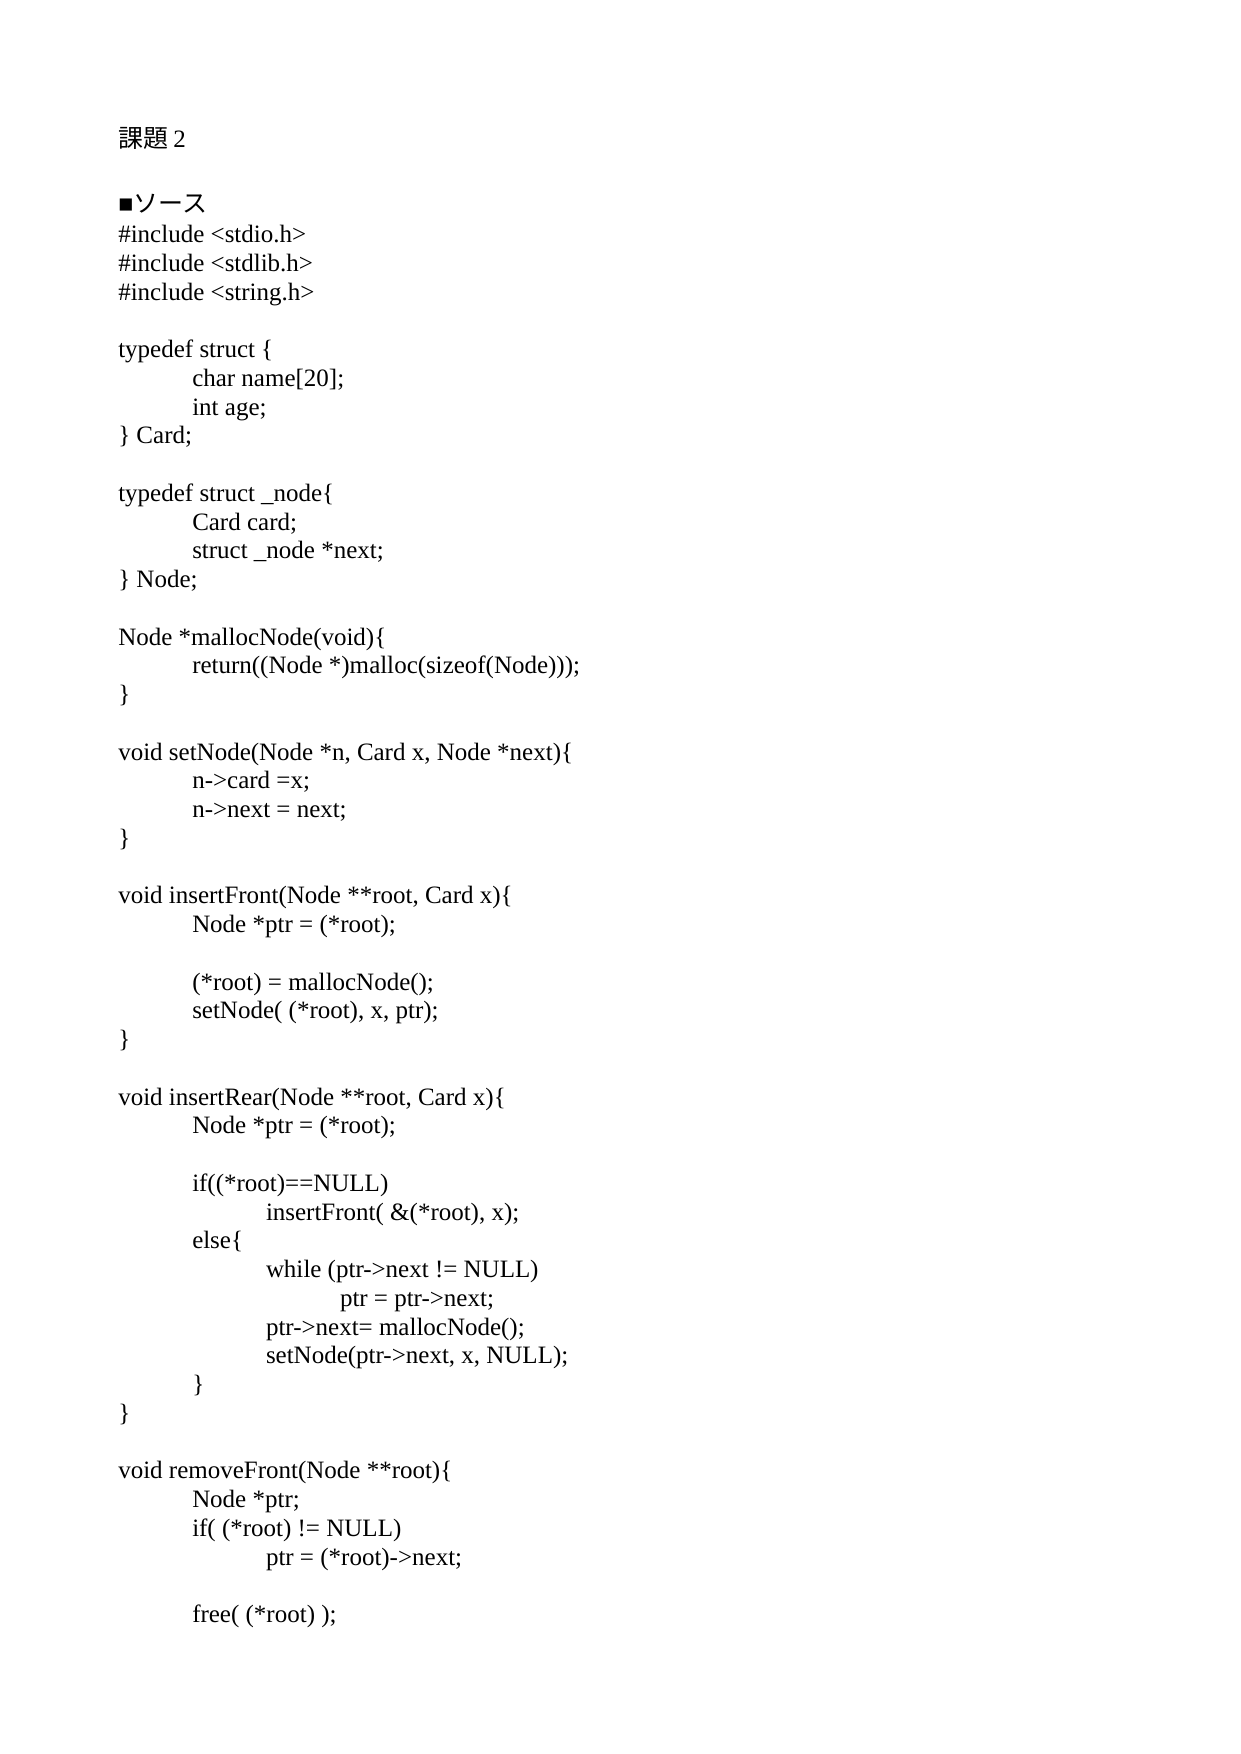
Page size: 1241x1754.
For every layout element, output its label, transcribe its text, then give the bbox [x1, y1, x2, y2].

text void insertFront(Node **root, Card x){ [118, 881, 1122, 909]
text Node *ptr = (*root); [118, 909, 1122, 938]
text } [118, 1398, 1122, 1427]
text } [118, 823, 1122, 852]
text (*root) = mallocNode(); [118, 967, 1122, 996]
text typedef struct _node{ [118, 478, 1122, 507]
text ■ソース [118, 183, 1122, 219]
text } [118, 1369, 1122, 1398]
text #include <string.h> [118, 277, 1122, 306]
text } [118, 679, 1122, 708]
text } Card; [118, 421, 1122, 449]
text ptr = ptr->next; [118, 1283, 1122, 1312]
text #include <stdio.h> [118, 219, 1122, 248]
text void removeFront(Node **root){ [118, 1456, 1122, 1484]
text ptr->next= mallocNode(); [118, 1312, 1122, 1341]
text if((*root)==NULL) [118, 1168, 1122, 1197]
text return((Node *)malloc(sizeof(Node))); [118, 651, 1122, 679]
text } Node; [118, 564, 1122, 593]
text Card card; [118, 507, 1122, 536]
text void setNode(Node *n, Card x, Node *next){ [118, 737, 1122, 766]
text insertFront( &(*root), x); [118, 1197, 1122, 1226]
text else{ [118, 1226, 1122, 1254]
text if( (*root) != NULL) [118, 1513, 1122, 1542]
text struct _node *next; [118, 536, 1122, 564]
text Node *ptr = (*root); [118, 1111, 1122, 1139]
text n->next = next; [118, 794, 1122, 823]
text typedef struct { [118, 334, 1122, 363]
text char name[20]; [118, 363, 1122, 392]
text } [118, 1024, 1122, 1053]
text Node *mallocNode(void){ [118, 622, 1122, 651]
text ptr = (*root)->next; [118, 1542, 1122, 1571]
text n->card =x; [118, 766, 1122, 794]
text void insertRear(Node **root, Card x){ [118, 1082, 1122, 1111]
text int age; [118, 392, 1122, 421]
text 課題2 [118, 118, 1122, 154]
text Node *ptr; [118, 1484, 1122, 1513]
text #include <stdlib.h> [118, 248, 1122, 277]
text setNode( (*root), x, ptr); [118, 996, 1122, 1024]
text free( (*root) ); [118, 1599, 1122, 1628]
text while (ptr->next != NULL) [118, 1254, 1122, 1283]
text setNode(ptr->next, x, NULL); [118, 1341, 1122, 1369]
